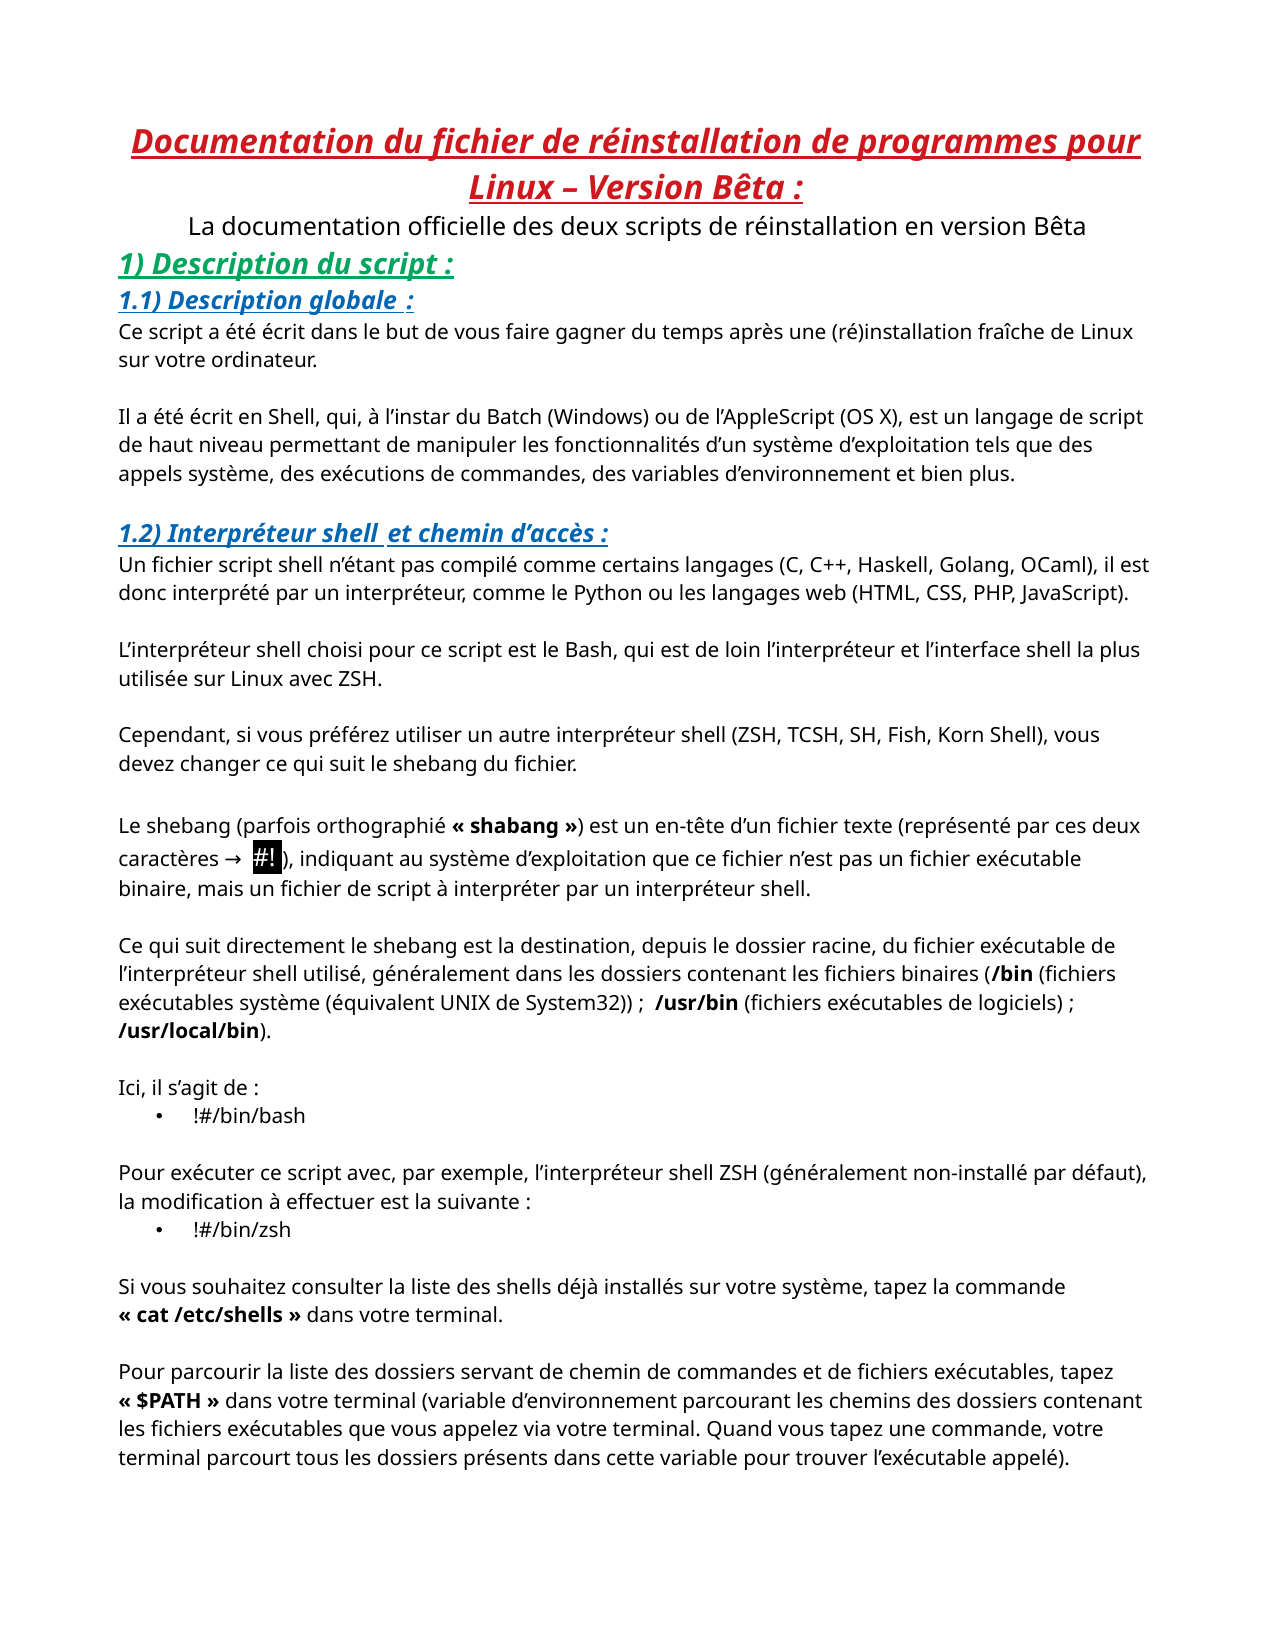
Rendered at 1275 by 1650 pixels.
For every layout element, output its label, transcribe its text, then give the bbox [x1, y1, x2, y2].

list !#/bin/bash [156, 1101, 1157, 1130]
list !#/bin/zsh [156, 1215, 1157, 1244]
text Si vous souhaitez consulter la liste des shells déjà installés sur votre système, tapez la commande [118, 1272, 1157, 1301]
text Le shebang (parfois orthographié « shabang ») est un en-tête d’un fichier texte (représenté par ces deux caractères → #! ), indiquant au système d’exploitation que ce fichier n’est pas un fichier exécutable binaire, mais un fichier de script à interpréter par un interpréteur shell. [118, 811, 1157, 902]
text Ce qui suit directement le shebang est la destination, depuis le dossier racine, du fichier exécutable de l’interpréteur shell utilisé, généralement dans les dossiers contenant les fichiers binaires (/bin (fichiers exécutables système (équivalent UNIX de System32)) ; /usr/bin (fichiers exécutables de logiciels) ; /usr/local/bin). [118, 931, 1157, 1044]
text Il a été écrit en Shell, qui, à l’instar du Batch (Windows) ou de l’AppleScript (OS X), est un langage de script de haut niveau permettant de manipuler les fonctionnalités d’un système d’exploitation tels que des appels système, des exécutions de commandes, des variables d’environnement et bien plus. [118, 402, 1157, 487]
text Ce script a été écrit dans le but de vous faire gagner du temps après une (ré)installation fraîche de Linux sur votre ordinateur. [118, 317, 1157, 374]
text L’interpréteur shell choisi pour ce script est le Bash, qui est de loin l’interpréteur et l’interface shell la plus utilisée sur Linux avec ZSH. [118, 635, 1157, 692]
text La documentation officielle des deux scripts de réinstallation en version Bêta [118, 209, 1157, 243]
text 1) Description du script : [118, 243, 1157, 283]
text Pour exécuter ce script avec, par exemple, l’interpréteur shell ZSH (généralement non-installé par défaut), la modification à effectuer est la suivante : [118, 1158, 1157, 1215]
text Ici, il s’agit de : [118, 1073, 1157, 1101]
text 1.1) Description globale : [118, 283, 1157, 317]
text Un fichier script shell n’étant pas compilé comme certains langages (C, C++, Haskell, Golang, OCaml), il est donc interprété par un interpréteur, comme le Python ou les langages web (HTML, CSS, PHP, JavaScript). [118, 550, 1157, 607]
text Documentation du fichier de réinstallation de programmes pour Linux – Version Bêta : [118, 118, 1157, 209]
text Cependant, si vous préférez utiliser un autre interpréteur shell (ZSH, TCSH, SH, Fish, Korn Shell), vous devez changer ce qui suit le shebang du fichier. [118, 721, 1157, 777]
text « cat /etc/shells » dans votre terminal. [118, 1301, 1157, 1329]
text Pour parcourir la liste des dossiers servant de chemin de commandes et de fichiers exécutables, tapez « $PATH » dans votre terminal (variable d’environnement parcourant les chemins des dossiers contenant les fichiers exécutables que vous appelez via votre terminal. Quand vous tapez une commande, votre terminal parcourt tous les dossiers présents dans cette variable pour trouver l’exécutable appelé). [118, 1357, 1157, 1471]
text 1.2) Interpréteur shell et chemin d’accès : [118, 516, 1157, 550]
